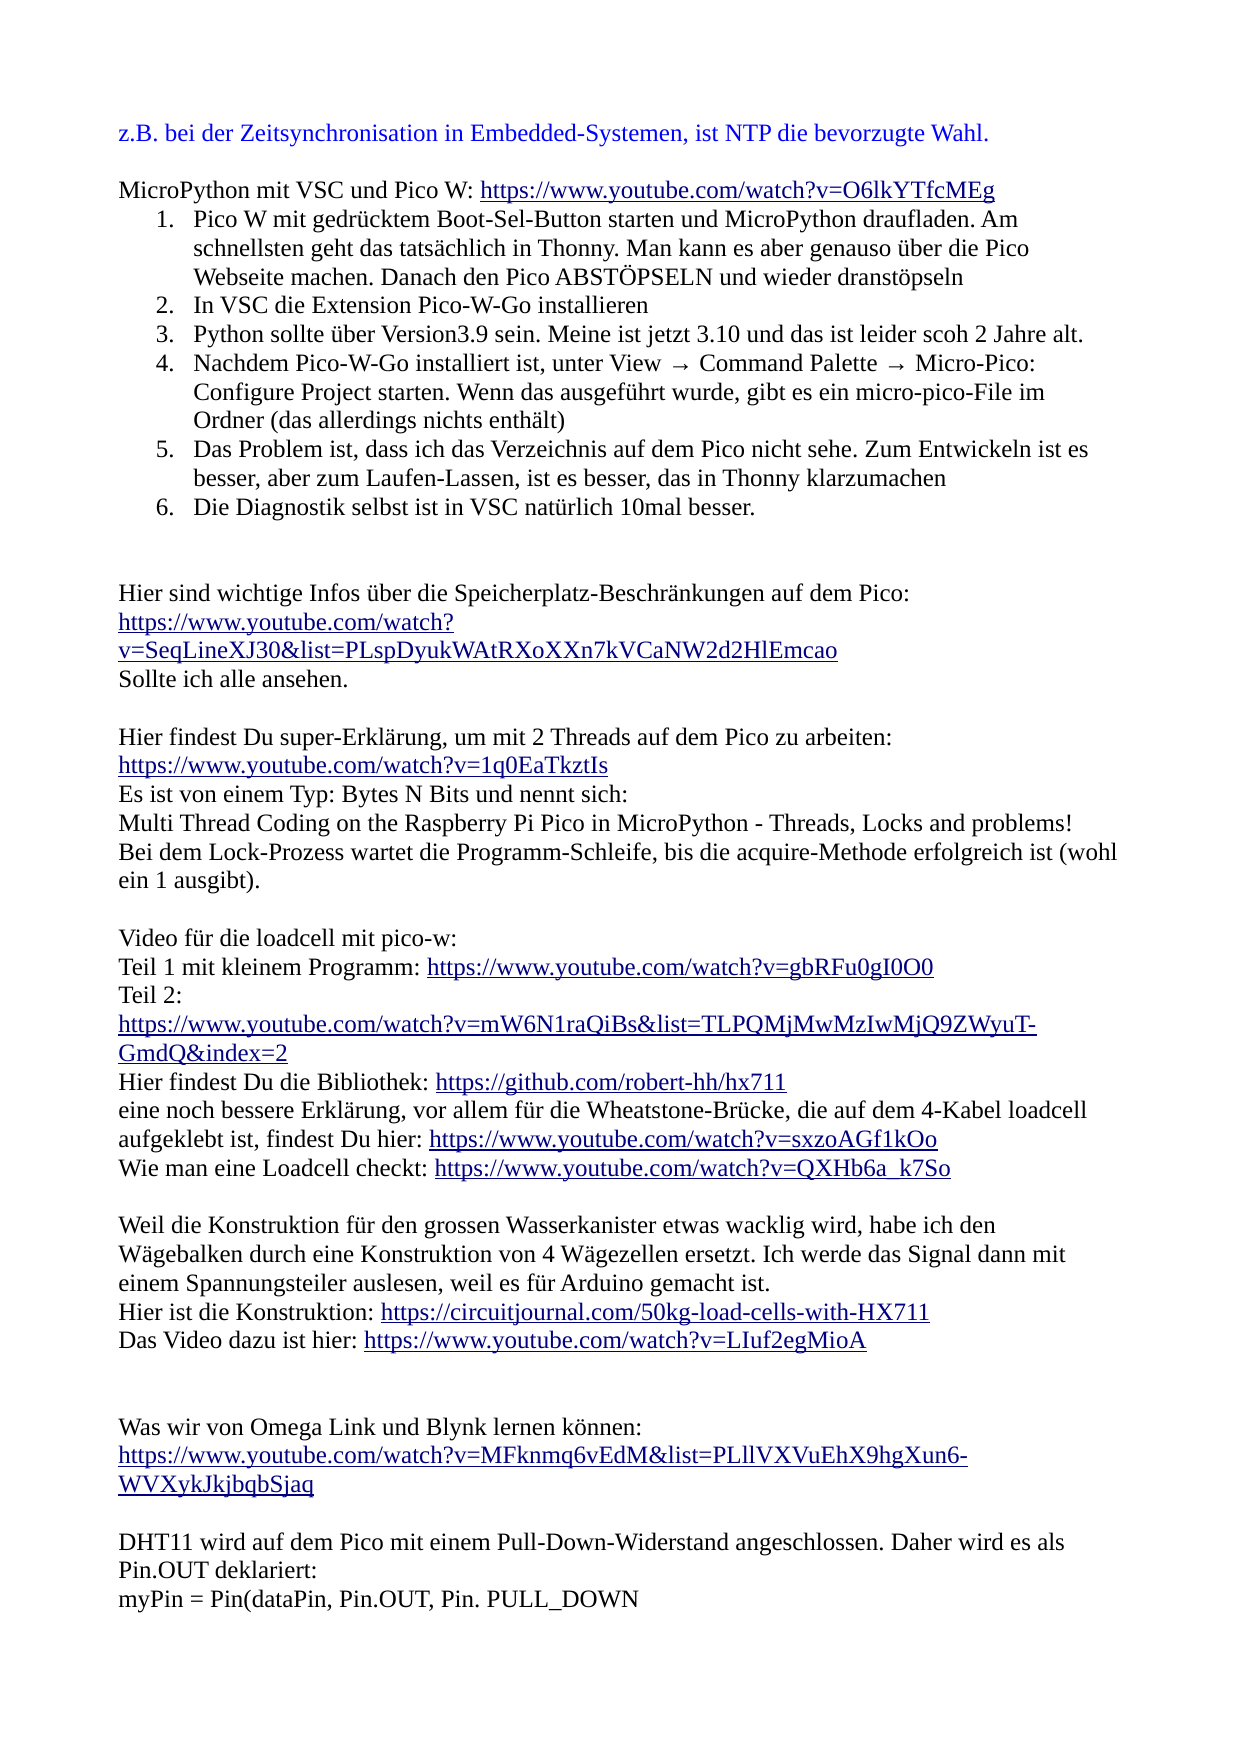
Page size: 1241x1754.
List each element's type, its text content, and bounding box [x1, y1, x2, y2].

list Python sollte über Version3.9 sein. Meine ist jetzt 3.10 und das ist leider scoh 2 Jahre alt. [156, 319, 1122, 348]
text MicroPython mit VSC und Pico W: https://www.youtube.com/watch?v=O6lkYTfcMEg [118, 176, 1122, 204]
text Teil 2: [118, 981, 1122, 1009]
text https://www.youtube.com/watch?v=mW6N1raQiBs&list=TLPQMjMwMzIwMjQ9ZWyuT-GmdQ&index=2 [118, 1009, 1122, 1067]
text eine noch bessere Erklärung, vor allem für die Wheatstone-Brücke, die auf dem 4-Kabel loadcell aufgeklebt ist, findest Du hier: https://www.youtube.com/watch?v=sxzoAGf1kOo [118, 1096, 1122, 1153]
text Hier findest Du super-Erklärung, um mit 2 Threads auf dem Pico zu arbeiten: [118, 722, 1122, 751]
text Was wir von Omega Link und Blynk lernen können: [118, 1412, 1122, 1441]
text Weil die Konstruktion für den grossen Wasserkanister etwas wacklig wird, habe ich den Wägebalken durch eine Konstruktion von 4 Wägezellen ersetzt. Ich werde das Signal dann mit einem Spannungsteiler auslesen, weil es für Arduino gemacht ist. [118, 1211, 1122, 1297]
text z.B. bei der Zeitsynchronisation in Embedded-Systemen, ist NTP die bevorzugte Wahl. [118, 118, 1122, 147]
text Teil 1 mit kleinem Programm: https://www.youtube.com/watch?v=gbRFu0gI0O0 [118, 952, 1122, 981]
list Pico W mit gedrücktem Boot-Sel-Button starten und MicroPython draufladen. Am schnellsten geht das tatsächlich in Thonny. Man kann es aber genauso über die Pico Webseite machen. Danach den Pico ABSTÖPSELN und wieder dranstöpseln [156, 204, 1122, 291]
list Nachdem Pico-W-Go installiert ist, unter View → Command Palette → Micro-Pico: Configure Project starten. Wenn das ausgeführt wurde, gibt es ein micro-pico-File im Ordner (das allerdings nichts enthält) [156, 348, 1122, 434]
list Die Diagnostik selbst ist in VSC natürlich 10mal besser. [156, 492, 1122, 521]
text Sollte ich alle ansehen. [118, 664, 1122, 693]
text Wie man eine Loadcell checkt: https://www.youtube.com/watch?v=QXHb6a_k7So [118, 1153, 1122, 1182]
text Multi Thread Coding on the Raspberry Pi Pico in MicroPython - Threads, Locks and problems! [118, 808, 1122, 837]
text https://www.youtube.com/watch?v=1q0EaTkztIs [118, 751, 1122, 779]
text Es ist von einem Typ: Bytes N Bits und nennt sich: [118, 779, 1122, 808]
text Hier sind wichtige Infos über die Speicherplatz-Beschränkungen auf dem Pico: [118, 578, 1122, 607]
text Hier findest Du die Bibliothek: https://github.com/robert-hh/hx711 [118, 1067, 1122, 1096]
list In VSC die Extension Pico-W-Go installieren [156, 291, 1122, 319]
text Das Video dazu ist hier: https://www.youtube.com/watch?v=LIuf2egMioA [118, 1326, 1122, 1354]
text Video für die loadcell mit pico-w: [118, 923, 1122, 952]
text https://www.youtube.com/watch?v=SeqLineXJ30&list=PLspDyukWAtRXoXXn7kVCaNW2d2HlEmcao [118, 607, 1122, 664]
text Bei dem Lock-Prozess wartet die Programm-Schleife, bis die acquire-Methode erfolgreich ist (wohl ein 1 ausgibt). [118, 837, 1122, 894]
text https://www.youtube.com/watch?v=MFknmq6vEdM&list=PLllVXVuEhX9hgXun6-WVXykJkjbqbSjaq [118, 1441, 1122, 1498]
list Das Problem ist, dass ich das Verzeichnis auf dem Pico nicht sehe. Zum Entwickeln ist es besser, aber zum Laufen-Lassen, ist es besser, das in Thonny klarzumachen [156, 434, 1122, 492]
text myPin = Pin(dataPin, Pin.OUT, Pin. PULL_DOWN [118, 1584, 1122, 1613]
text DHT11 wird auf dem Pico mit einem Pull-Down-Widerstand angeschlossen. Daher wird es als Pin.OUT deklariert: [118, 1527, 1122, 1584]
text Hier ist die Konstruktion: https://circuitjournal.com/50kg-load-cells-with-HX711 [118, 1297, 1122, 1326]
